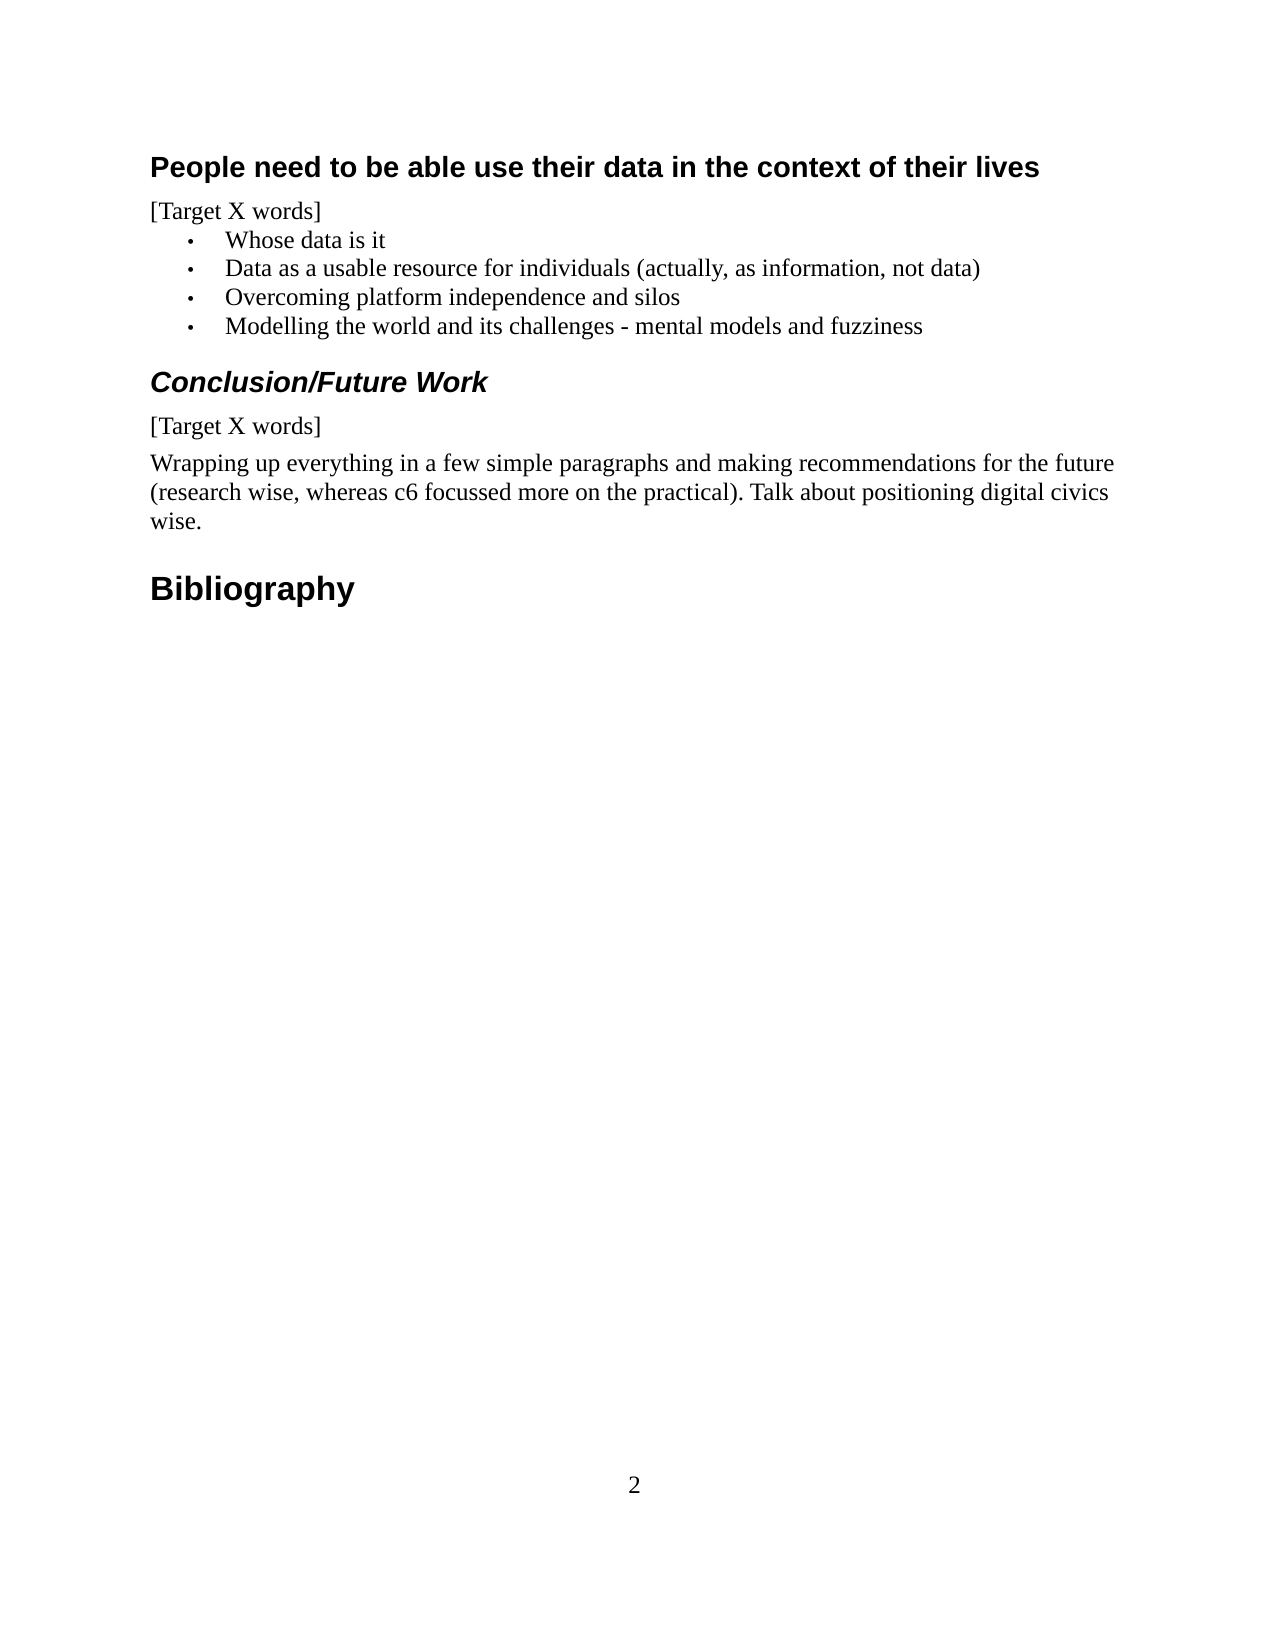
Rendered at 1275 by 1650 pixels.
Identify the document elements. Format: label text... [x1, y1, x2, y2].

text [Target X words] [150, 411, 1125, 439]
list Modelling the world and its challenges - mental models and fuzziness [187, 311, 1125, 340]
list Whose data is it [187, 225, 1125, 253]
list Overcoming platform independence and silos [187, 282, 1125, 311]
text [Target X words] [150, 196, 1125, 225]
subtitle Bibliography [150, 569, 1125, 607]
list Data as a usable resource for individuals (actually, as information, not data) [187, 253, 1125, 282]
subtitle Conclusion/Future Work [150, 365, 1125, 398]
subtitle People need to be able use their data in the context of their lives [150, 150, 1125, 183]
text Wrapping up everything in a few simple paragraphs and making recommendations for the future (research wise, whereas c6 focussed more on the practical). Talk about positioning digital civics wise. [150, 448, 1125, 535]
